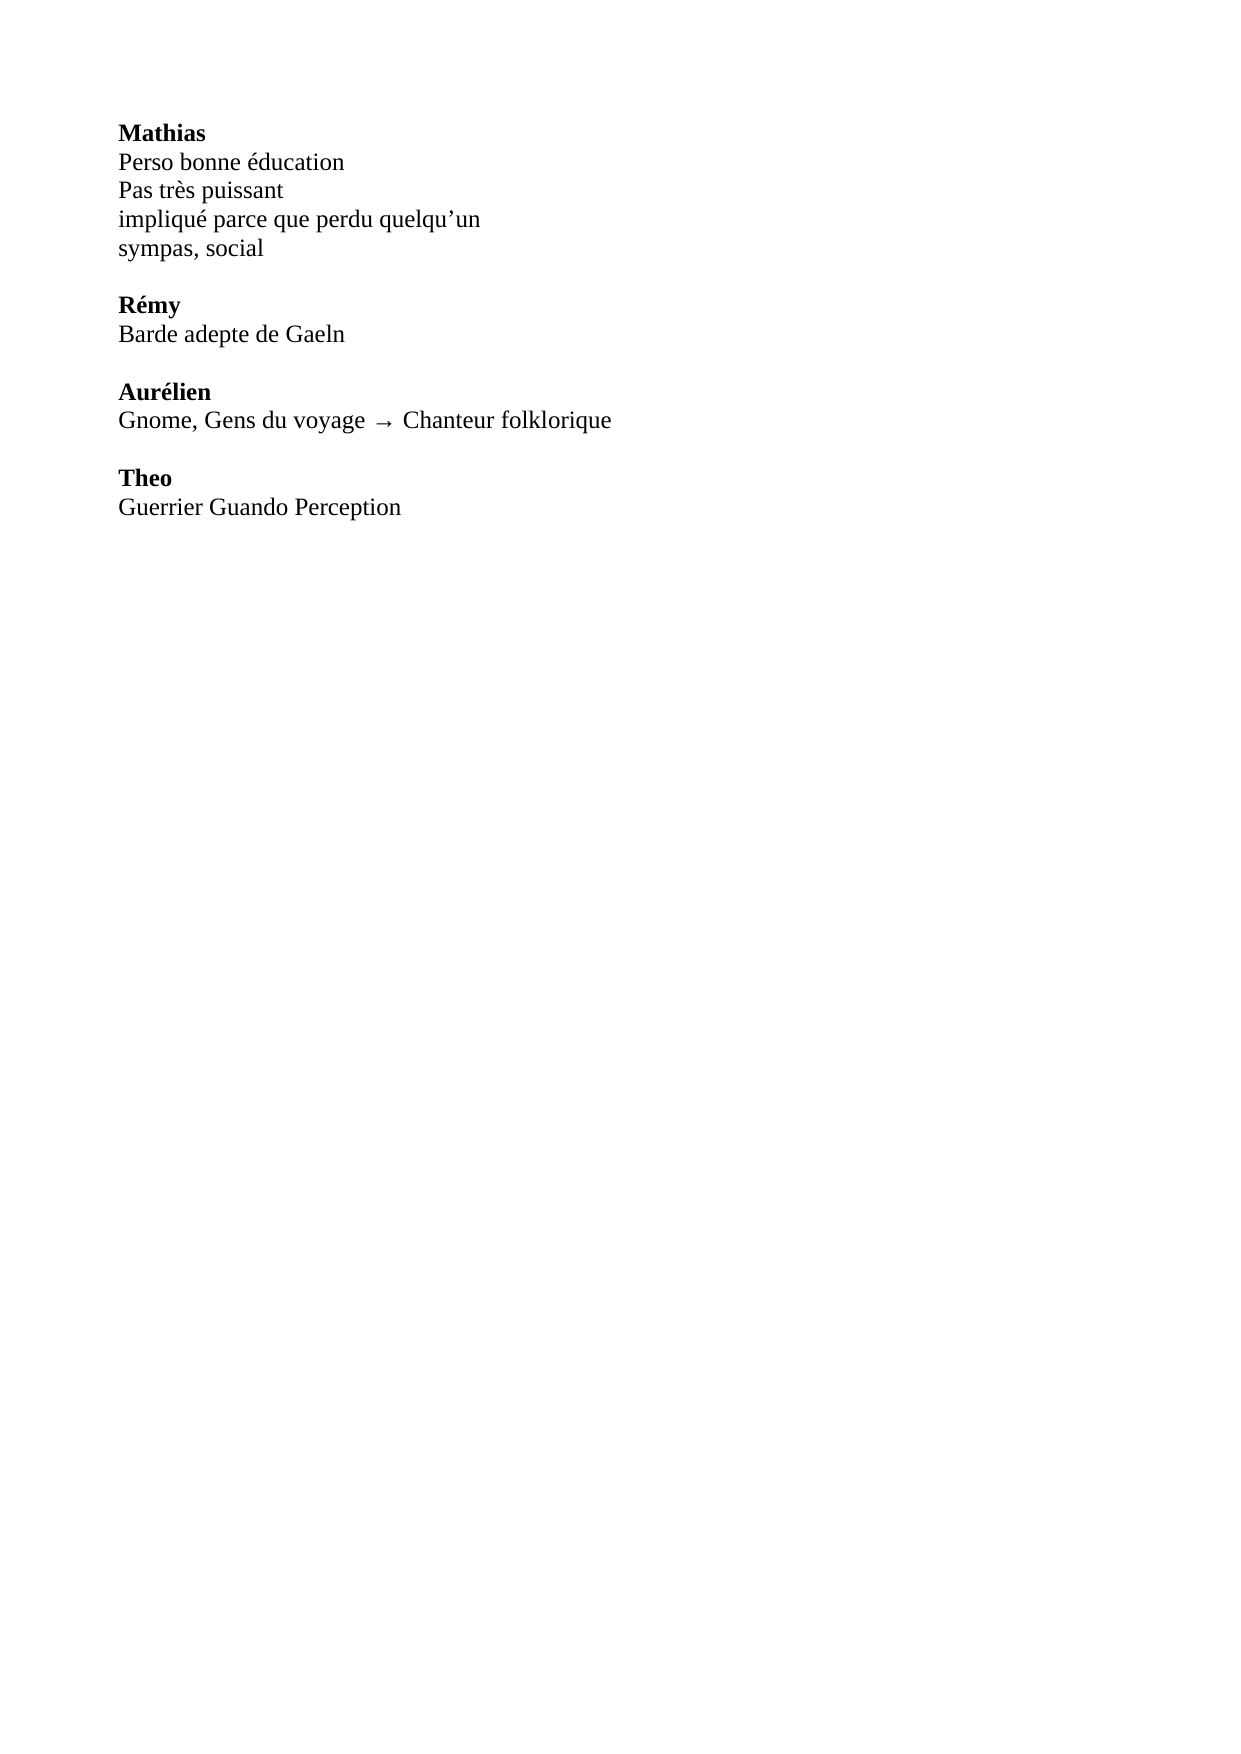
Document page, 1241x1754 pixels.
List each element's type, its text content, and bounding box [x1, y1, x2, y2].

text Aurélien [118, 377, 1122, 406]
text Mathias [118, 118, 1122, 147]
text impliqué parce que perdu quelqu’un [118, 204, 1122, 233]
text Perso bonne éducation [118, 147, 1122, 176]
text Guerrier Guando Perception [118, 492, 1122, 521]
text Pas très puissant [118, 176, 1122, 204]
text Barde adepte de Gaeln [118, 319, 1122, 348]
text Theo [118, 463, 1122, 492]
text Rémy [118, 291, 1122, 319]
text Gnome, Gens du voyage → Chanteur folklorique [118, 406, 1122, 434]
text sympas, social [118, 233, 1122, 262]
